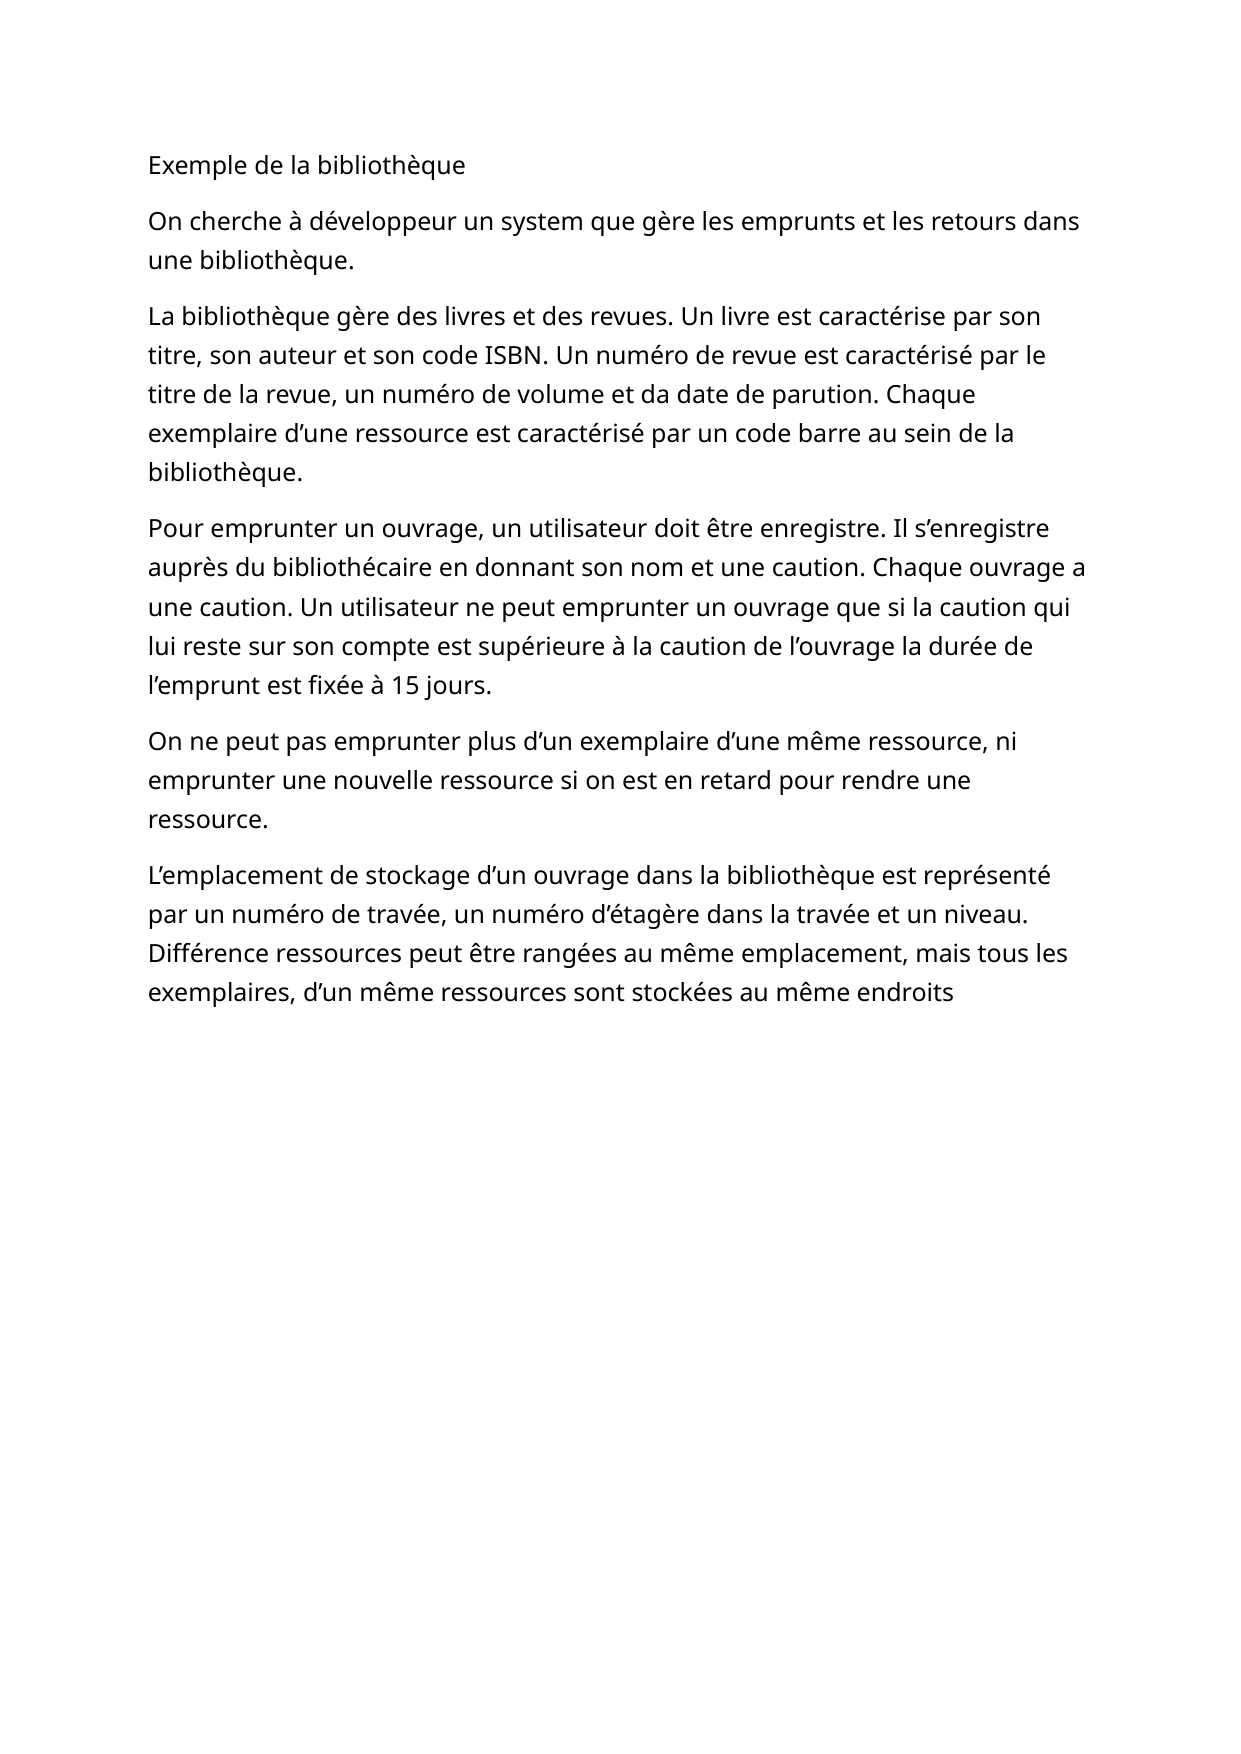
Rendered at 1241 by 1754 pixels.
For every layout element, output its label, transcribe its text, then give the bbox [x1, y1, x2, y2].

text On cherche à développeur un system que gère les emprunts et les retours dans une bibliothèque. [148, 203, 1093, 277]
text On ne peut pas emprunter plus d’un exemplaire d’une même ressource, ni emprunter une nouvelle ressource si on est en retard pour rendre une ressource. [148, 723, 1093, 836]
text L’emplacement de stockage d’un ouvrage dans la bibliothèque est représenté par un numéro de travée, un numéro d’étagère dans la travée et un niveau. Différence ressources peut être rangées au même emplacement, mais tous les exemplaires, d’un même ressources sont stockées au même endroits [148, 858, 1093, 1009]
text Pour emprunter un ouvrage, un utilisateur doit être enregistre. Il s’enregistre auprès du bibliothécaire en donnant son nom et une caution. Chaque ouvrage a une caution. Un utilisateur ne peut emprunter un ouvrage que si la caution qui lui reste sur son compte est supérieure à la caution de l’ouvrage la durée de l’emprunt est fixée à 15 jours. [148, 511, 1093, 702]
text La bibliothèque gère des livres et des revues. Un livre est caractérise par son titre, son auteur et son code ISBN. Un numéro de revue est caractérisé par le titre de la revue, un numéro de volume et da date de parution. Chaque exemplaire d’une ressource est caractérisé par un code barre au sein de la bibliothèque. [148, 298, 1093, 489]
text Exemple de la bibliothèque [148, 148, 1093, 182]
